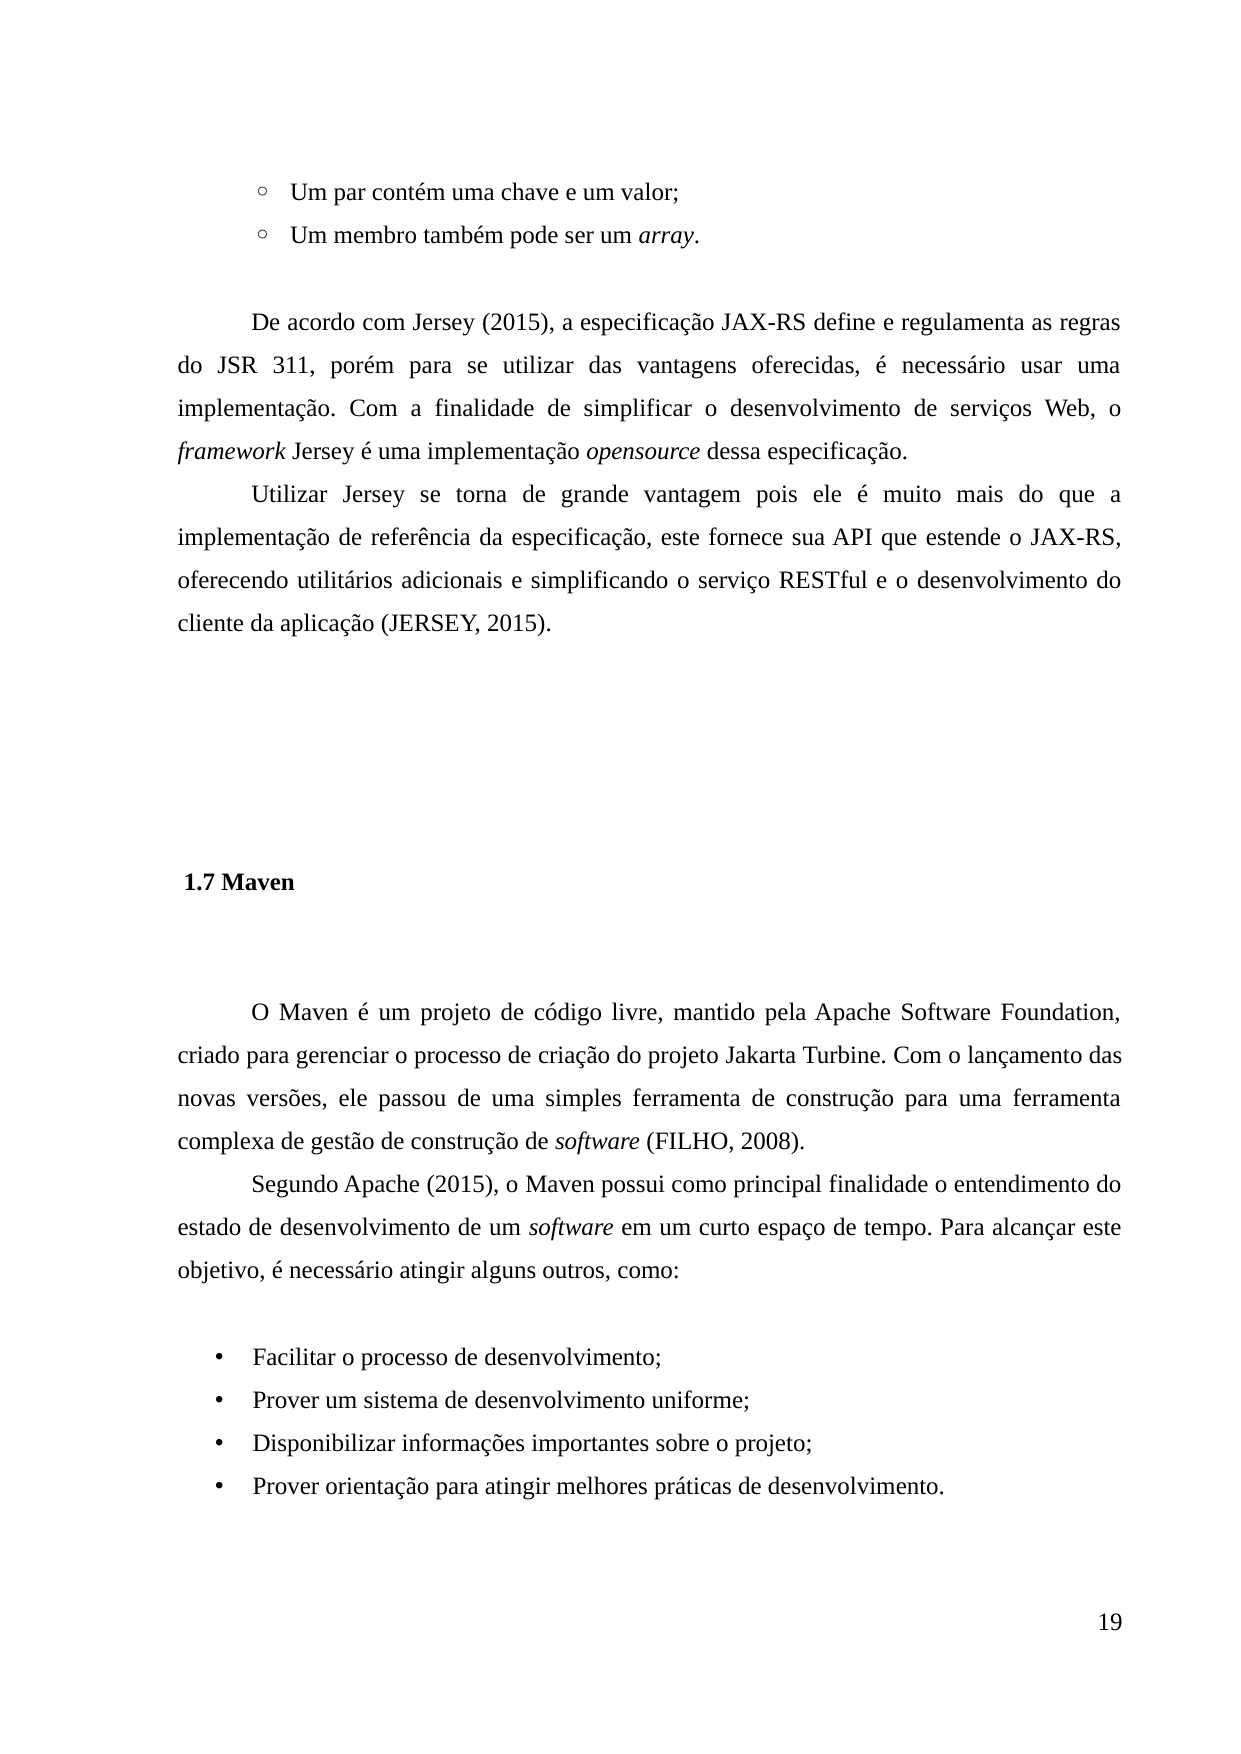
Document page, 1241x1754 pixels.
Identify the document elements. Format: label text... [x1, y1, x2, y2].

list Prover um sistema de desenvolvimento uniforme; [215, 1385, 1122, 1413]
text Segundo Apache (2015), o Maven possui como principal finalidade o entendimento do estado de desenvolvimento de um software em um curto espaço de tempo. Para alcançar este objetivo, é necessário atingir alguns outros, como: [177, 1169, 1122, 1284]
list Prover orientação para atingir melhores práticas de desenvolvimento. [215, 1471, 1122, 1500]
text De acordo com Jersey (2015), a especificação JAX-RS define e regulamenta as regras do JSR 311, porém para se utilizar das vantagens oferecidas, é necessário usar uma implementação. Com a finalidade de simplificar o desenvolvimento de serviços Web, o framework Jersey é uma implementação opensource dessa especificação. [177, 307, 1122, 465]
text Utilizar Jersey se torna de grande vantagem pois ele é muito mais do que a implementação de referência da especificação, este fornece sua API que estende o JAX-RS, oferecendo utilitários adicionais e simplificando o serviço RESTful e o desenvolvimento do cliente da aplicação (JERSEY, 2015). [177, 479, 1122, 637]
list Disponibilizar informações importantes sobre o projeto; [215, 1428, 1122, 1457]
list Um membro também pode ser um array. [252, 220, 1122, 249]
list Facilitar o processo de desenvolvimento; [215, 1342, 1122, 1370]
text O Maven é um projeto de código livre, mantido pela Apache Software Foundation, criado para gerenciar o processo de criação do projeto Jakarta Turbine. Com o lançamento das novas versões, ele passou de uma simples ferramenta de construção para uma ferramenta complexa de gestão de construção de software (FILHO, 2008). [177, 997, 1122, 1155]
subtitle Maven [177, 867, 1122, 896]
list Um par contém uma chave e um valor; [252, 177, 1122, 206]
